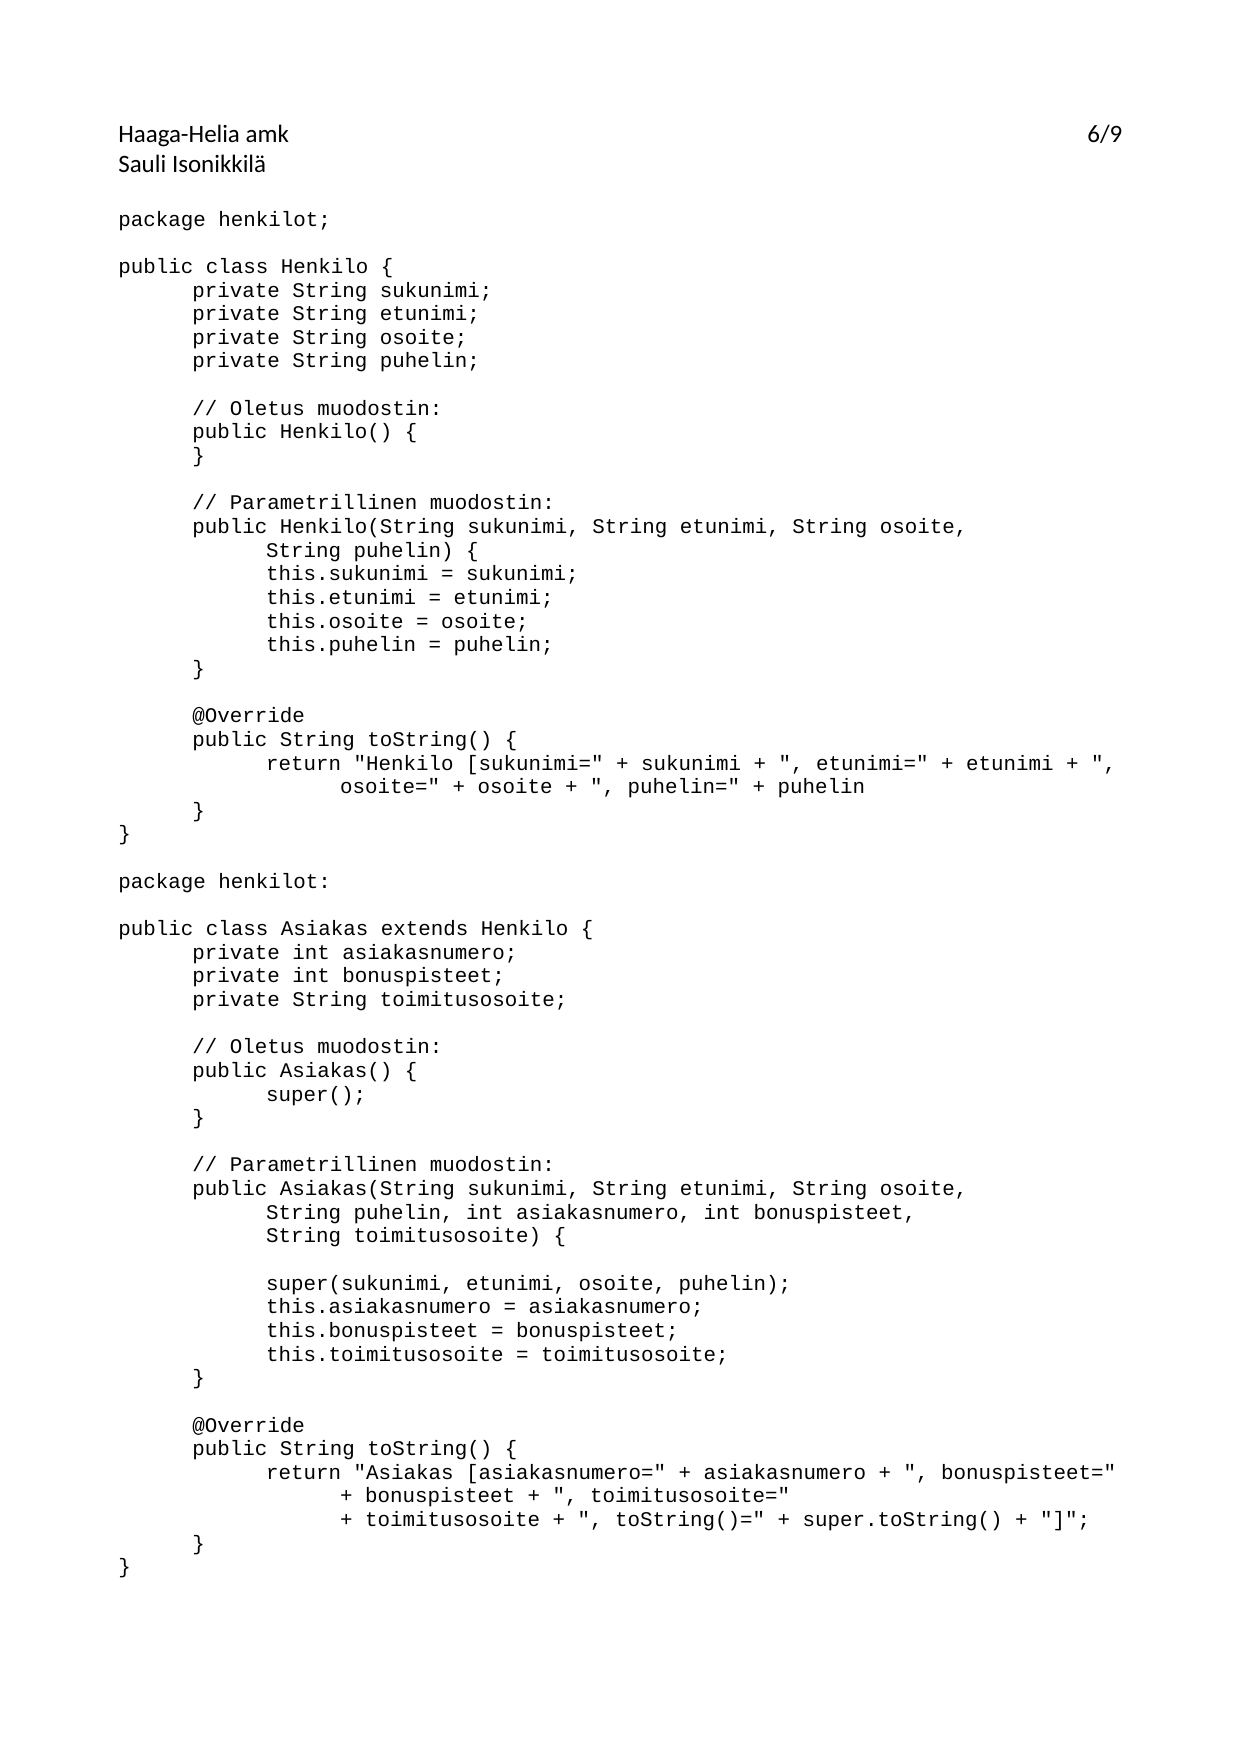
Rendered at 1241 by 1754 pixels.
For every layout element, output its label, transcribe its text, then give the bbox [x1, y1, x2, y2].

text public String toString() { [118, 1438, 1122, 1462]
text } // Parametrillinen muodostin: public Asiakas(String sukunimi, String etunimi, String osoite, String puhelin, int asiakasnumero, int bonuspisteet, String toimitusosoite) { [118, 1107, 1122, 1249]
text this.osoite = osoite; this.puhelin = puhelin; } [118, 611, 1122, 682]
text } [118, 1533, 1122, 1556]
text this.bonuspisteet = bonuspisteet; [118, 1320, 1122, 1344]
text super(); [118, 1083, 1122, 1107]
text private String sukunimi; private String etunimi; private String osoite; [118, 279, 1122, 351]
text return "Henkilo [sukunimi=" + sukunimi + ", etunimi=" + etunimi + ", osoite=" + osoite + ", puhelin=" + puhelin [118, 752, 1122, 800]
text + toimitusosoite + ", toString()=" + super.toString() + "]"; [118, 1509, 1122, 1533]
text private int asiakasnumero; [118, 942, 1122, 965]
text // Oletus muodostin: public Asiakas() { [118, 1036, 1122, 1083]
text return "Asiakas [asiakasnumero=" + asiakasnumero + ", bonuspisteet=" + bonuspisteet + ", toimitusosoite=" [118, 1462, 1122, 1509]
text private int bonuspisteet; [118, 965, 1122, 989]
text public class Asiakas extends Henkilo { [118, 918, 1122, 942]
text } // Parametrillinen muodostin: public Henkilo(String sukunimi, String etunimi, String osoite, String puhelin) { this.sukunimi = sukunimi; this.etunimi = etunimi; [118, 445, 1122, 611]
text } [118, 800, 1122, 823]
text } [118, 823, 1122, 847]
text // Oletus muodostin: public Henkilo() { [118, 398, 1122, 445]
text @Override [118, 1414, 1122, 1438]
text package henkilot; [118, 209, 1122, 232]
text package henkilot: [118, 871, 1122, 894]
text private String puhelin; [118, 351, 1122, 374]
text } [118, 1556, 1122, 1580]
text @Override public String toString() { [118, 705, 1122, 752]
text this.toimitusosoite = toimitusosoite; } [118, 1344, 1122, 1391]
text private String toimitusosoite; [118, 989, 1122, 1013]
text public class Henkilo { [118, 256, 1122, 279]
text super(sukunimi, etunimi, osoite, puhelin); this.asiakasnumero = asiakasnumero; [118, 1249, 1122, 1320]
